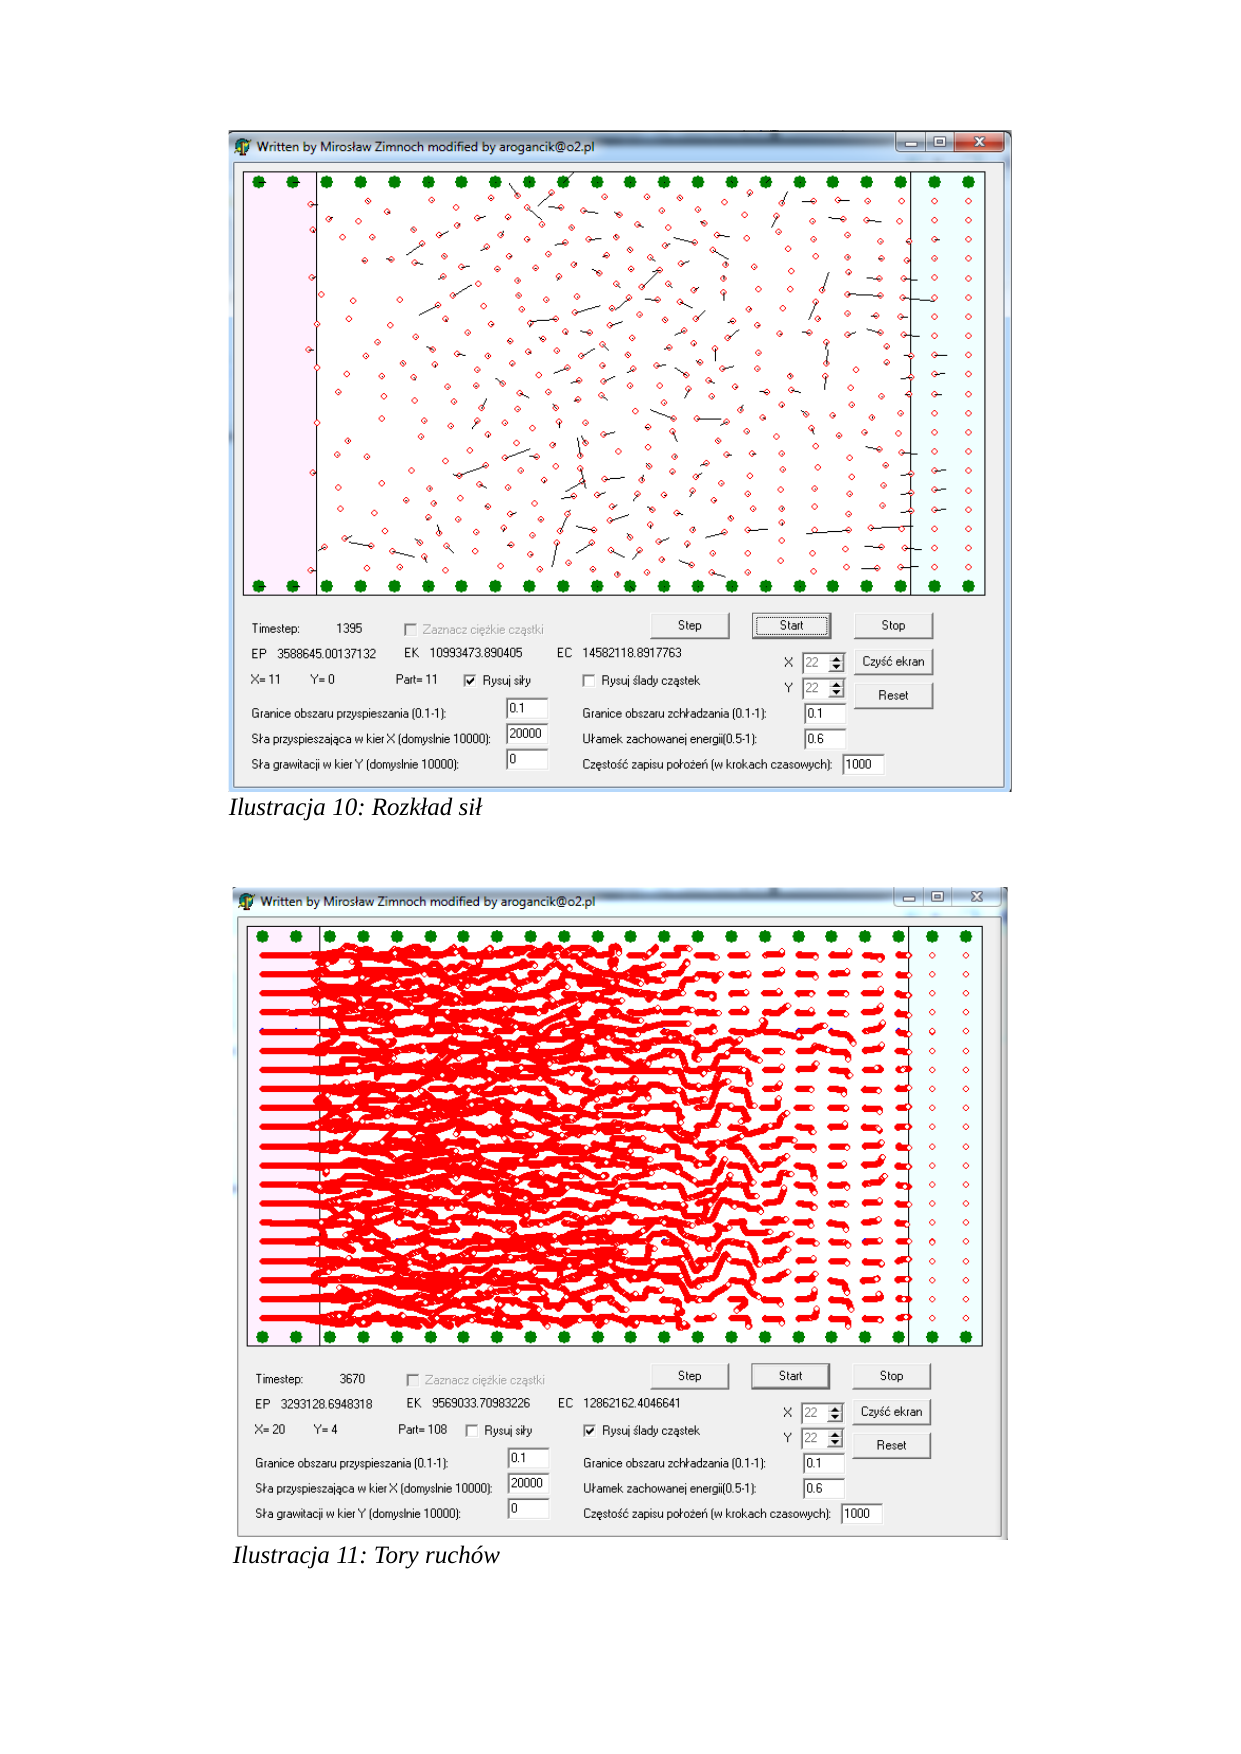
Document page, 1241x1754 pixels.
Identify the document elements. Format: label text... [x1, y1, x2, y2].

picture [232, 887, 1008, 1540]
picture [228, 130, 1012, 792]
text Ilustracja 10: Rozkład sił [228, 792, 1012, 821]
text Ilustracja 11: Tory ruchów [233, 1540, 1008, 1569]
